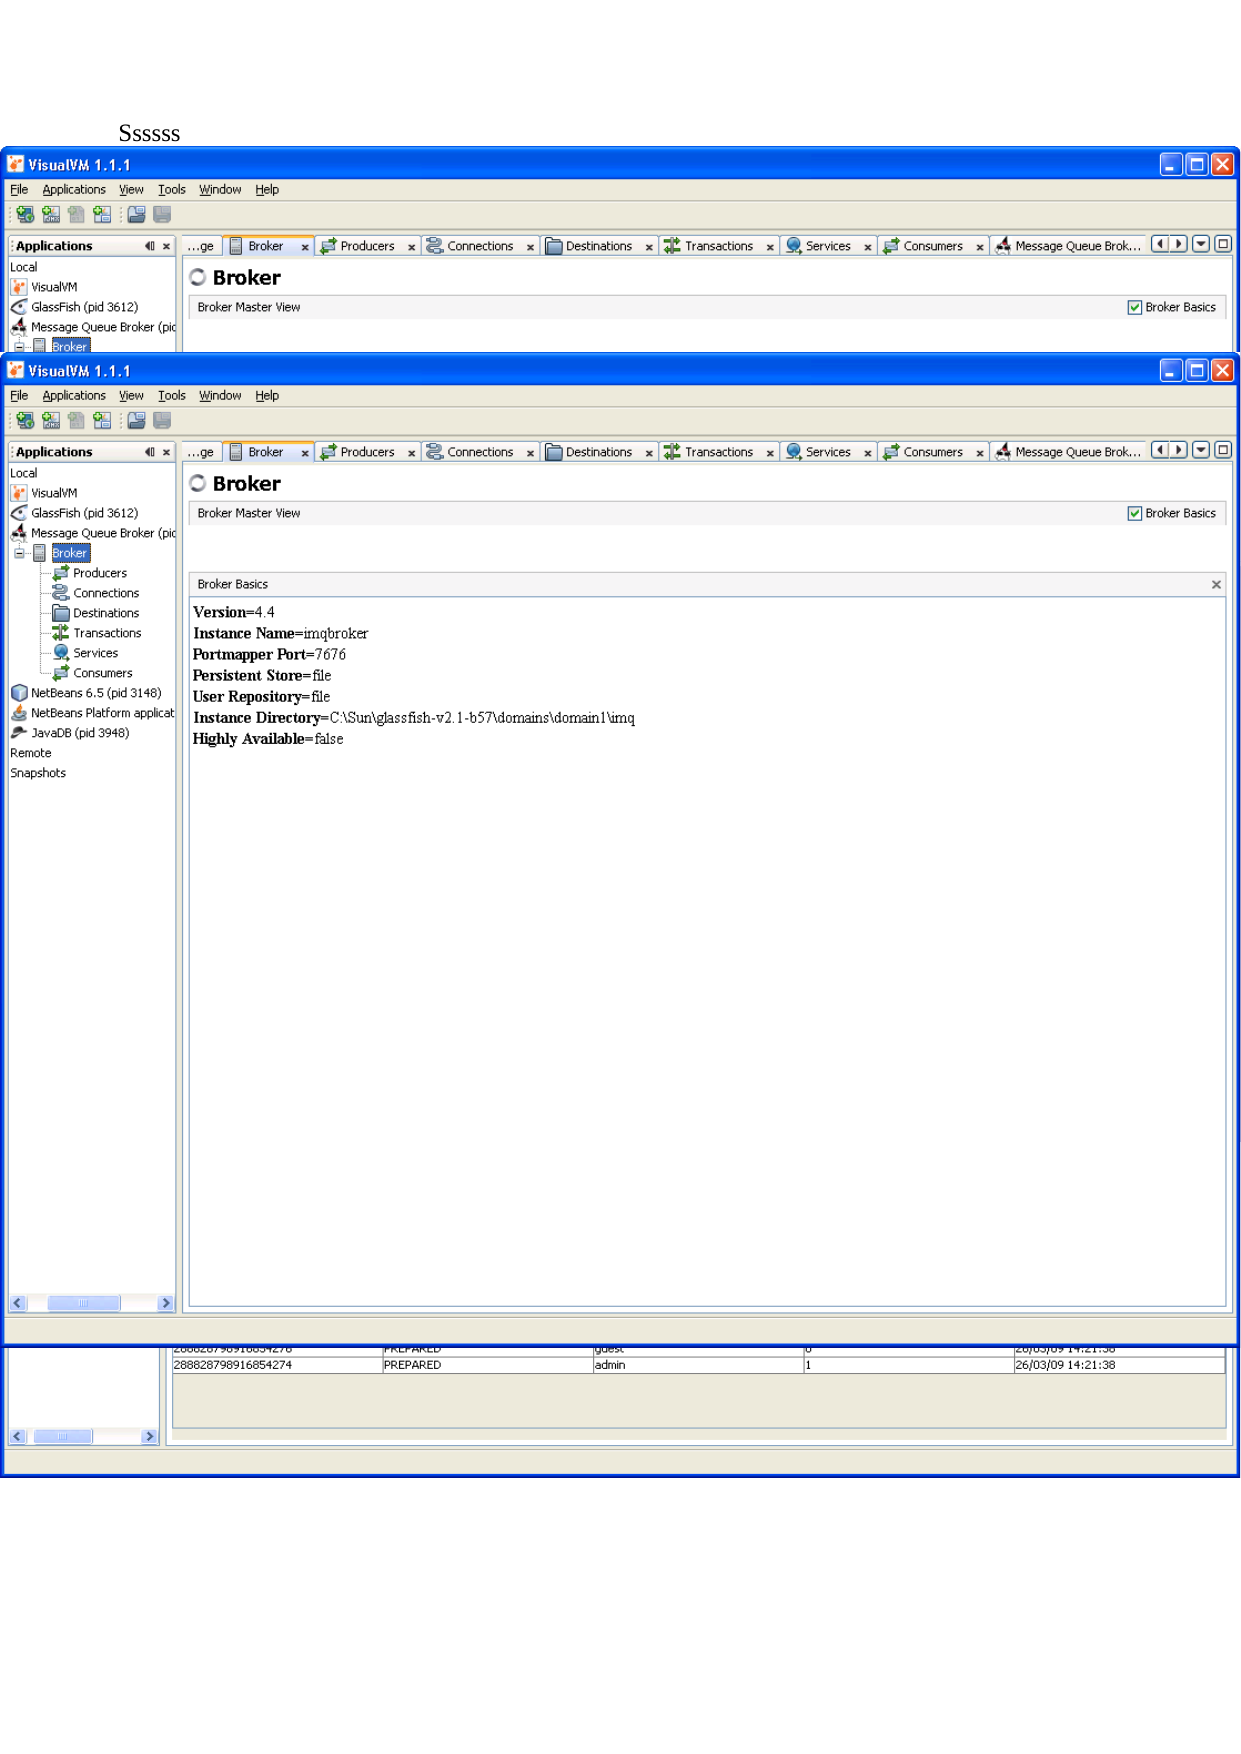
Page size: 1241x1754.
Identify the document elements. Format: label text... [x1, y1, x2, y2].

picture [0, 146, 1241, 1478]
text Ssssss [118, 118, 1122, 146]
